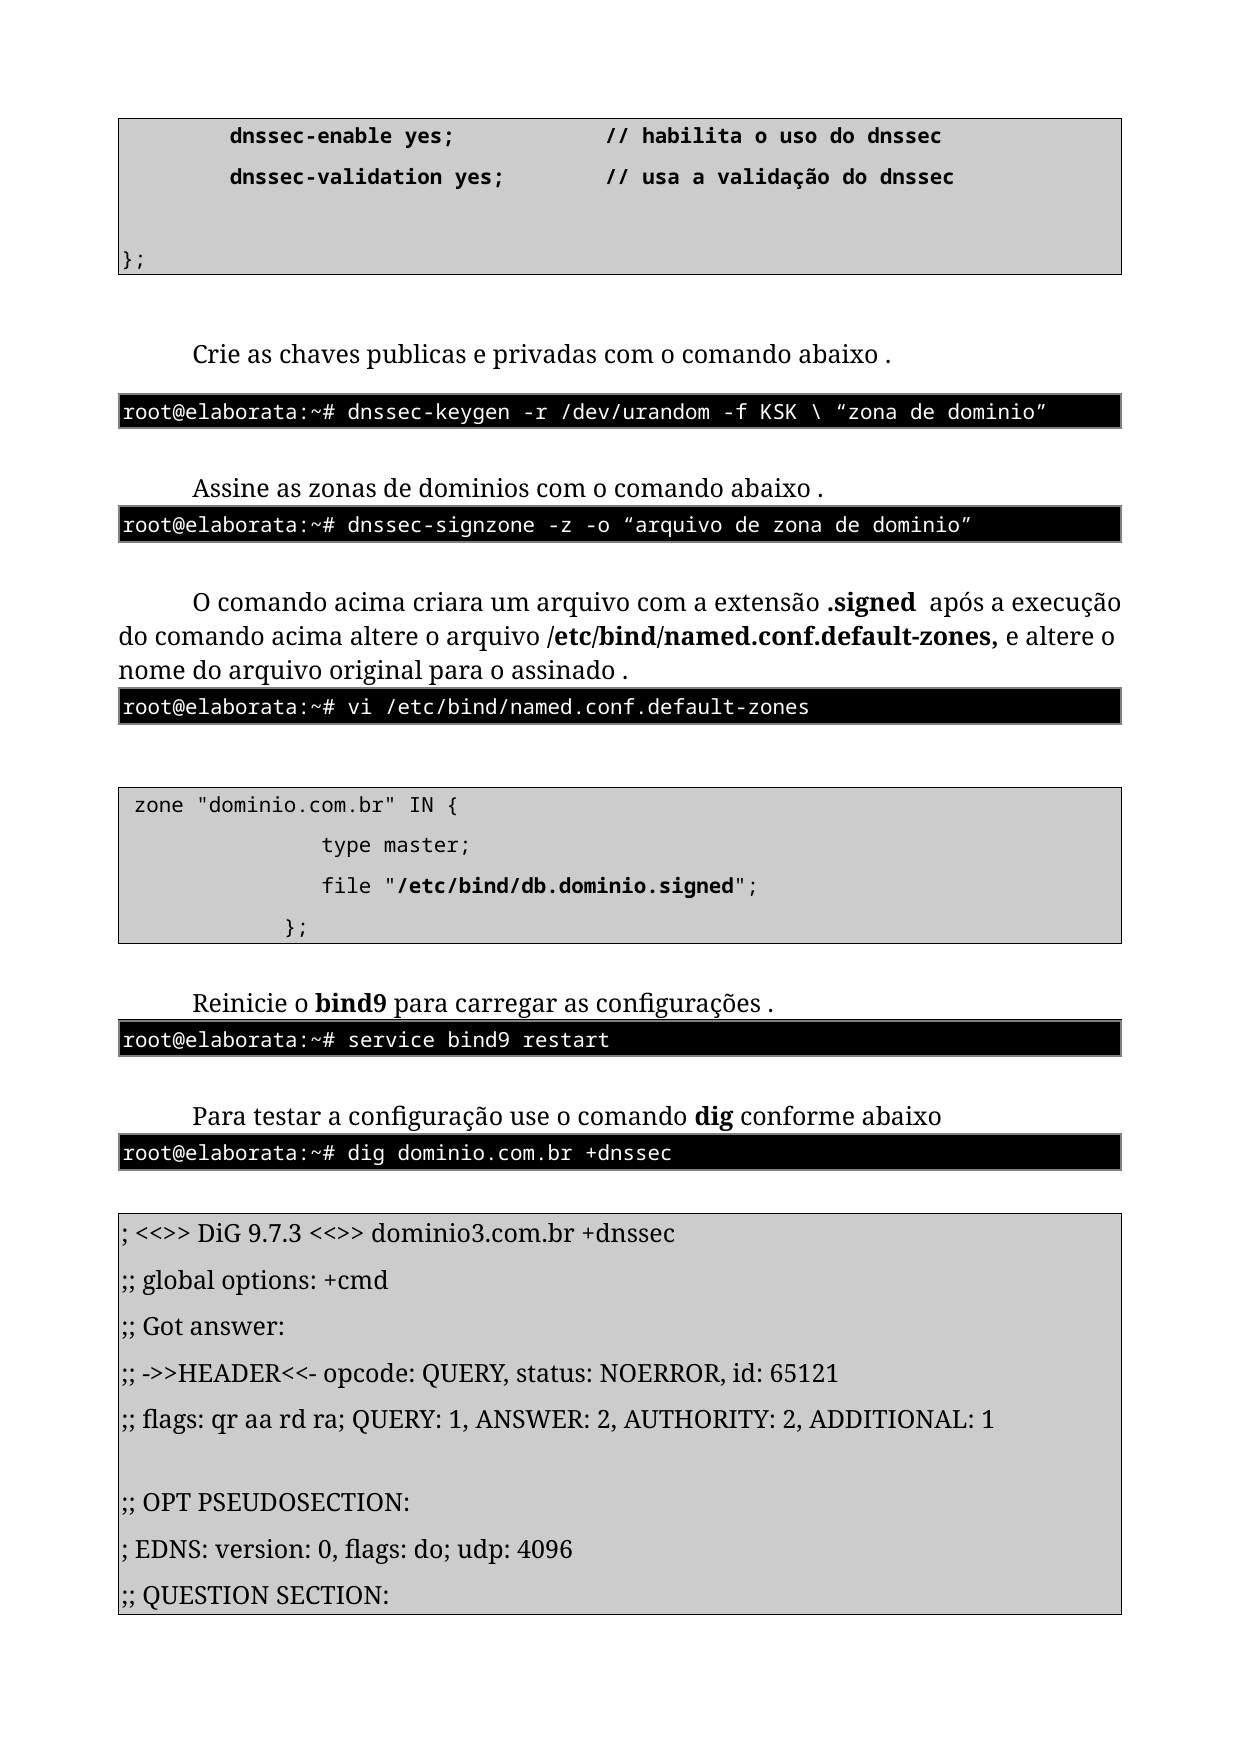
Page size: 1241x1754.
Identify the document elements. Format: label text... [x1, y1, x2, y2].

text ; <<>> DiG 9.7.3 <<>> dominio3.com.br +dnssec [119, 1214, 1121, 1250]
text ; EDNS: version: 0, flags: do; udp: 4096 [119, 1528, 1121, 1565]
text Crie as chaves publicas e privadas com o comando abaixo . [118, 337, 1122, 371]
text }; [119, 241, 1121, 274]
text root@elaborata:~# service bind9 restart [120, 1022, 1120, 1055]
text root@elaborata:~# dnssec-keygen -r /dev/urandom -f KSK \ “zona de dominio” [120, 395, 1120, 427]
text dnssec-validation yes; // usa a validação do dnssec [119, 159, 1121, 191]
text ;; flags: qr aa rd ra; QUERY: 1, ANSWER: 2, AUTHORITY: 2, ADDITIONAL: 1 [119, 1398, 1121, 1436]
text root@elaborata:~# dnssec-signzone -z -o “arquivo de zona de dominio” [120, 507, 1120, 541]
text dnssec-enable yes; // habilita o uso do dnssec [119, 119, 1121, 150]
text zone "dominio.com.br" IN { [119, 788, 1121, 818]
text ;; global options: +cmd [119, 1259, 1121, 1296]
text ;; OPT PSEUDOSECTION: [119, 1482, 1121, 1519]
text Para testar a configuração use o comando dig conforme abaixo [118, 1099, 1122, 1133]
text Reinicie o bind9 para carregar as configurações . [118, 985, 1122, 1019]
text ;; ->>HEADER<<- opcode: QUERY, status: NOERROR, id: 65121 [119, 1352, 1121, 1389]
text file "/etc/bind/db.dominio.signed"; [119, 868, 1121, 900]
text root@elaborata:~# dig dominio.com.br +dnssec [120, 1135, 1120, 1169]
text root@elaborata:~# vi /etc/bind/named.conf.default-zones [120, 689, 1120, 723]
text }; [119, 909, 1121, 943]
text Assine as zonas de dominios com o comando abaixo . [118, 471, 1122, 505]
text O comando acima criara um arquivo com a extensão .signed após a execução do comando acima altere o arquivo /etc/bind/named.conf.default-zones, e altere o nome do arquivo original para o assinado . [118, 584, 1122, 687]
text type master; [119, 827, 1121, 859]
text ;; QUESTION SECTION: [119, 1574, 1121, 1614]
text ;; Got answer: [119, 1306, 1121, 1343]
